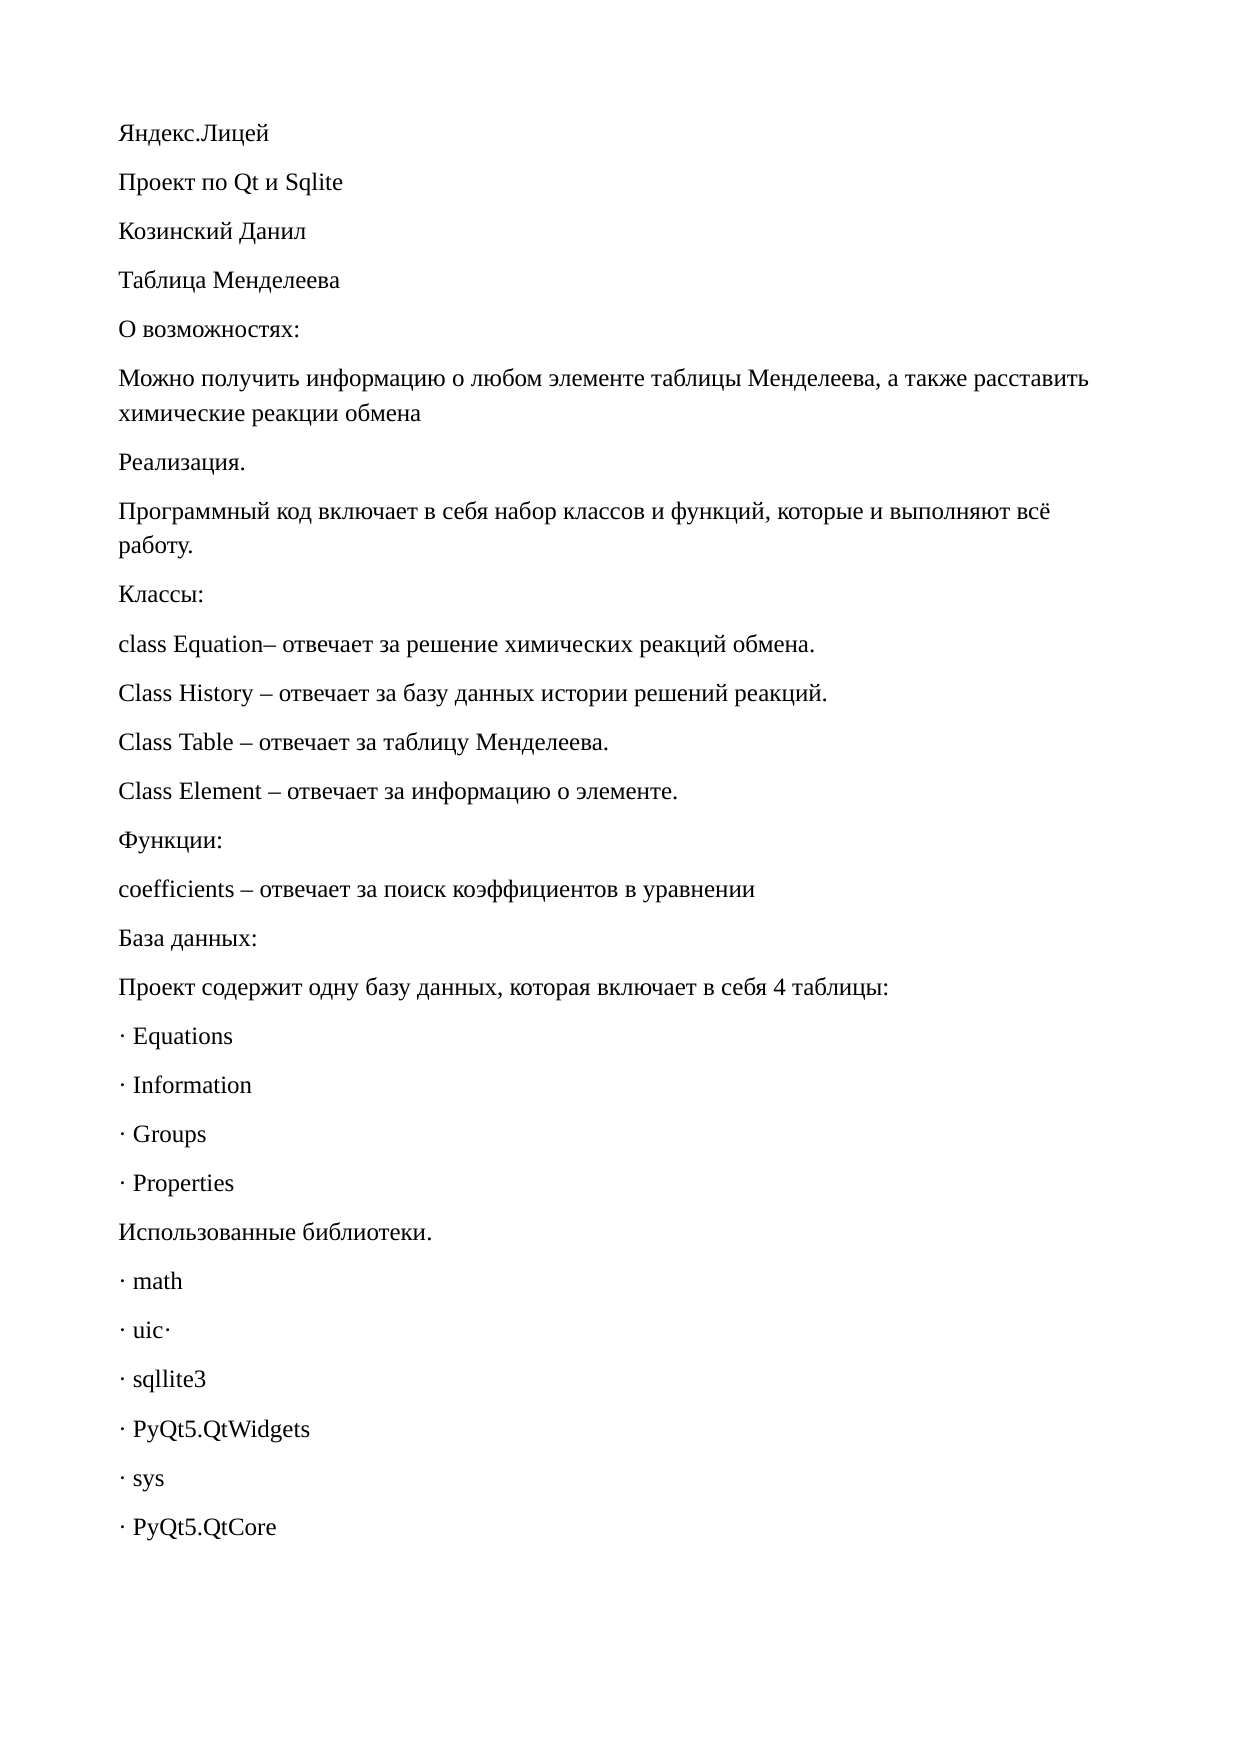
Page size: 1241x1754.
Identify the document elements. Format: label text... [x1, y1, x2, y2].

text · sqllite3 [118, 1364, 1122, 1393]
text · Properties [118, 1168, 1122, 1197]
text Class Element – отвечает за информацию о элементе. [118, 776, 1122, 804]
text База данных: [118, 923, 1122, 952]
text Программный код включает в себя набор классов и функций, которые и выполняют всё работу. [118, 496, 1122, 559]
text Яндекс.Лицей [118, 118, 1122, 147]
text Проект по Qt и Sqlite [118, 167, 1122, 196]
text Реализация. [118, 447, 1122, 476]
text Class Table – отвечает за таблицу Менделеева. [118, 727, 1122, 756]
text Таблица Менделеева [118, 265, 1122, 294]
text Class History – отвечает за базу данных истории решений реакций. [118, 678, 1122, 706]
text class Equation– отвечает за решение химических реакций обмена. [118, 629, 1122, 657]
text Функции: [118, 825, 1122, 854]
text · Equations [118, 1021, 1122, 1050]
text Можно получить информацию о любом элементе таблицы Менделеева, а также расставить химические реакции обмена [118, 363, 1122, 427]
text · PyQt5.QtWidgets [118, 1414, 1122, 1442]
text · uic· [118, 1316, 1122, 1344]
text О возможностях: [118, 314, 1122, 343]
text · PyQt5.QtCore [118, 1512, 1122, 1541]
text coefficients – отвечает за поиск коэффициентов в уравнении [118, 874, 1122, 903]
text · math [118, 1266, 1122, 1295]
text Проект содержит одну базу данных, которая включает в себя 4 таблицы: [118, 972, 1122, 1001]
text · sys [118, 1463, 1122, 1491]
text · Groups [118, 1119, 1122, 1148]
text · Information [118, 1070, 1122, 1099]
text Классы: [118, 579, 1122, 608]
text Использованные библиотеки. [118, 1217, 1122, 1246]
text Козинский Данил [118, 216, 1122, 245]
